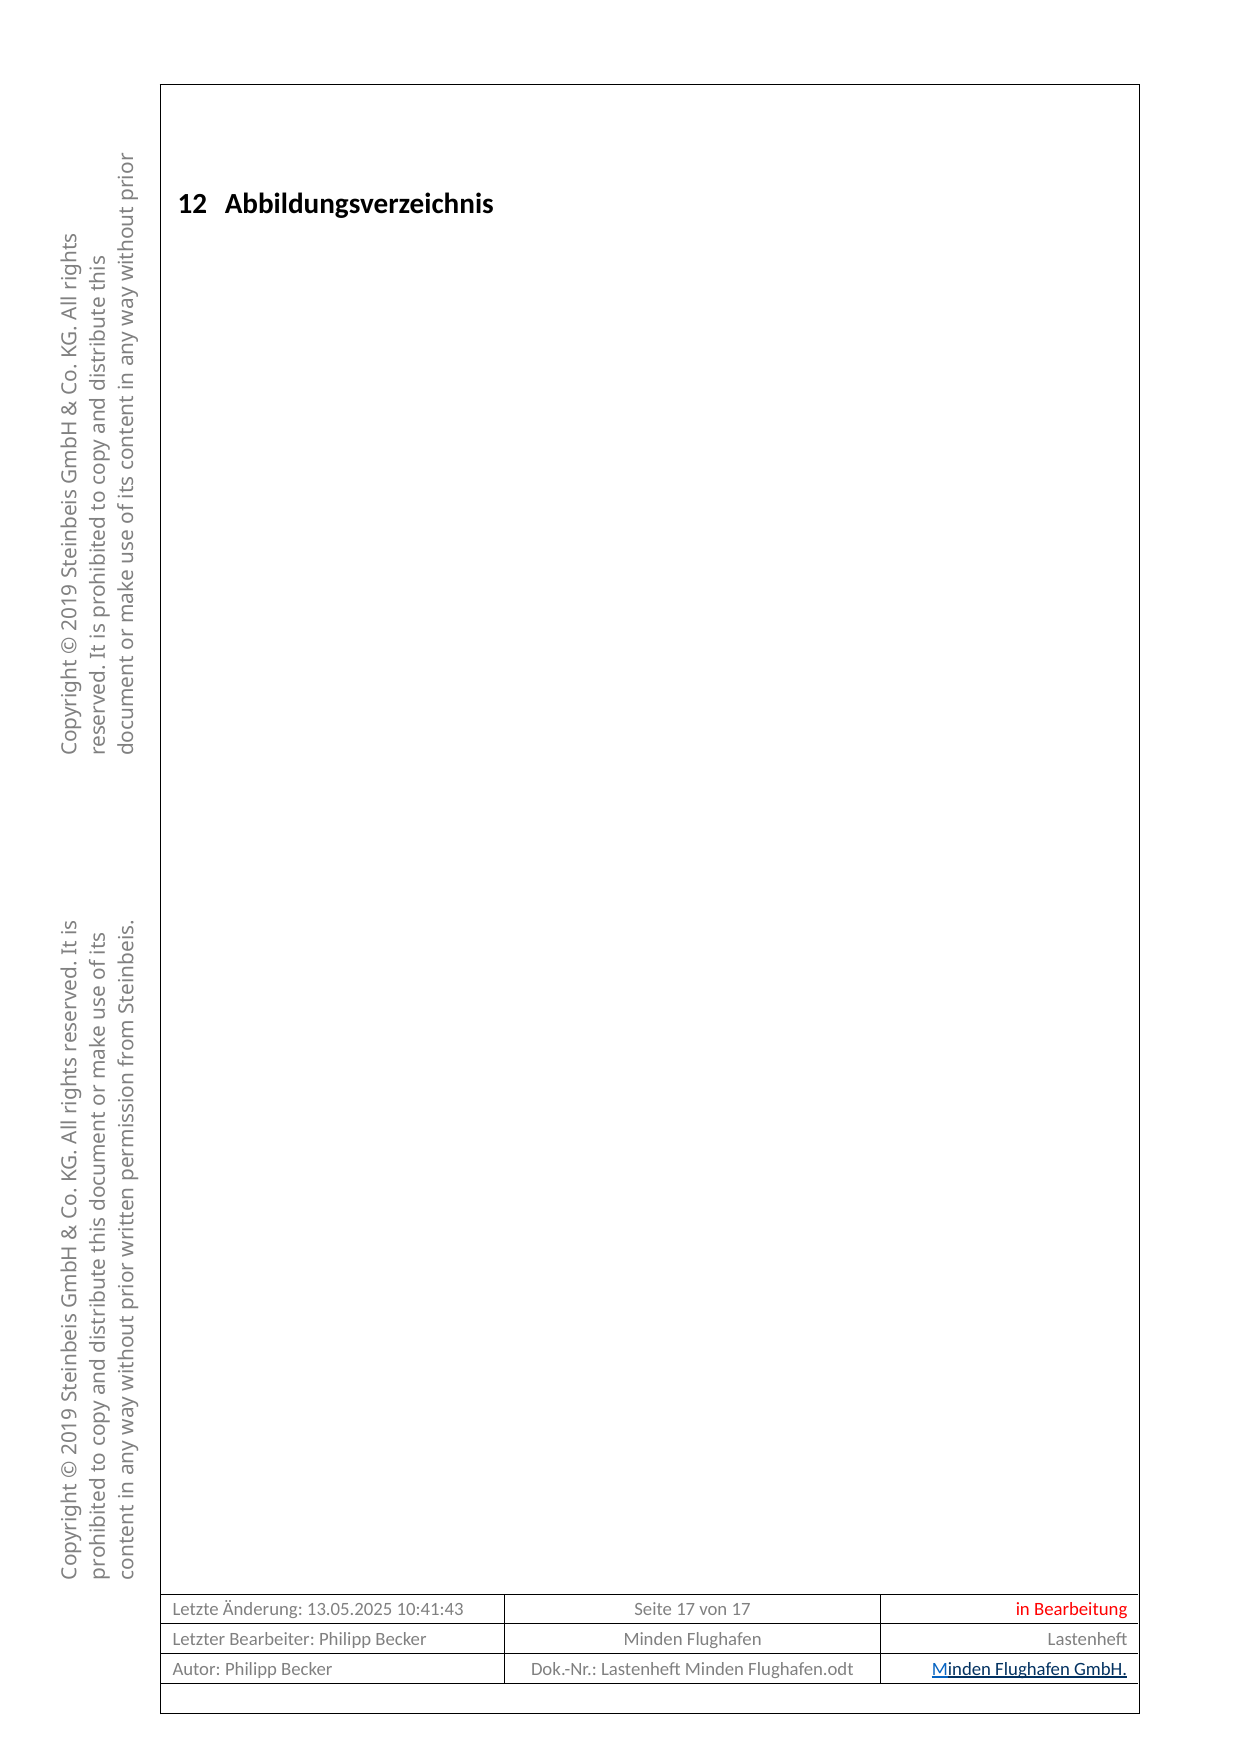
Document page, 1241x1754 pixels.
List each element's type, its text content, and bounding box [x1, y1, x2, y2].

subtitle Abbildungsverzeichnis [177, 186, 1122, 221]
